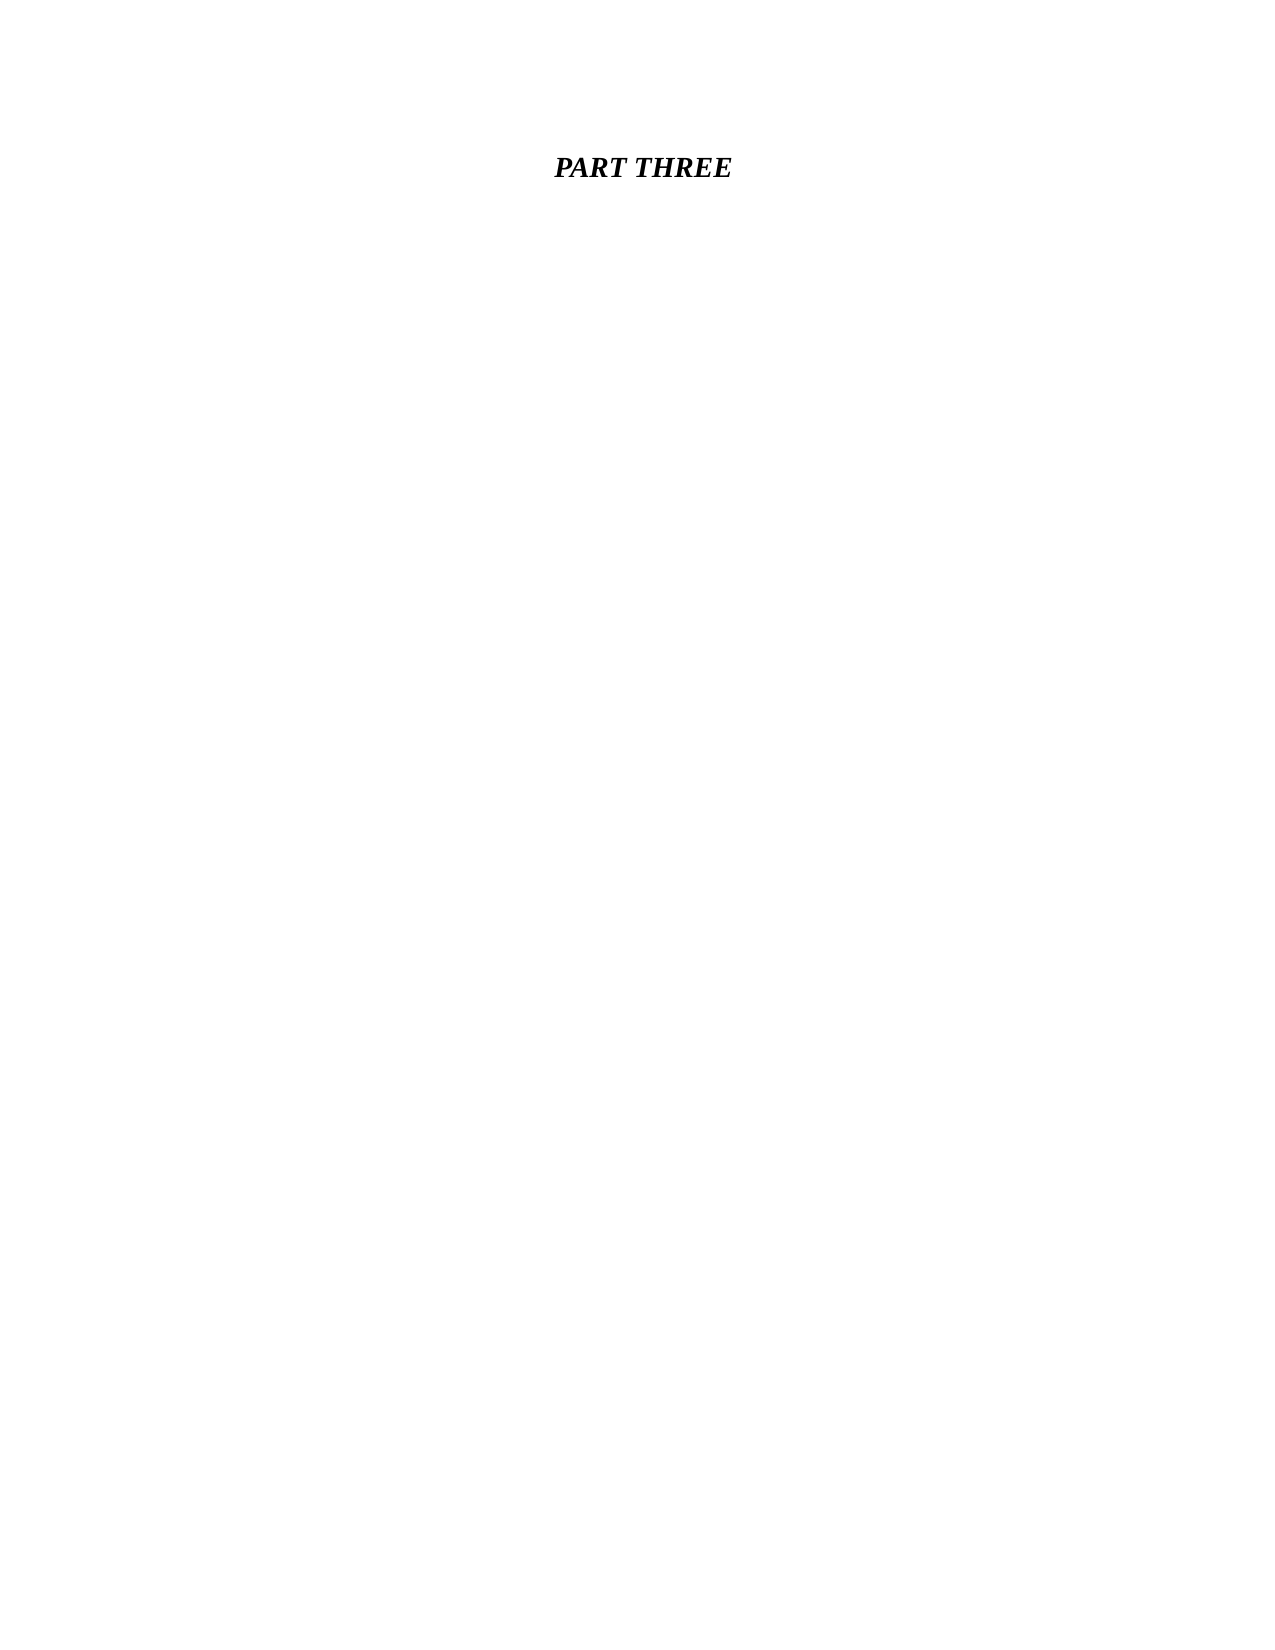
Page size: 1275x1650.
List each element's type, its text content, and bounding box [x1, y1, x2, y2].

subtitle PART THREE [150, 150, 1125, 183]
